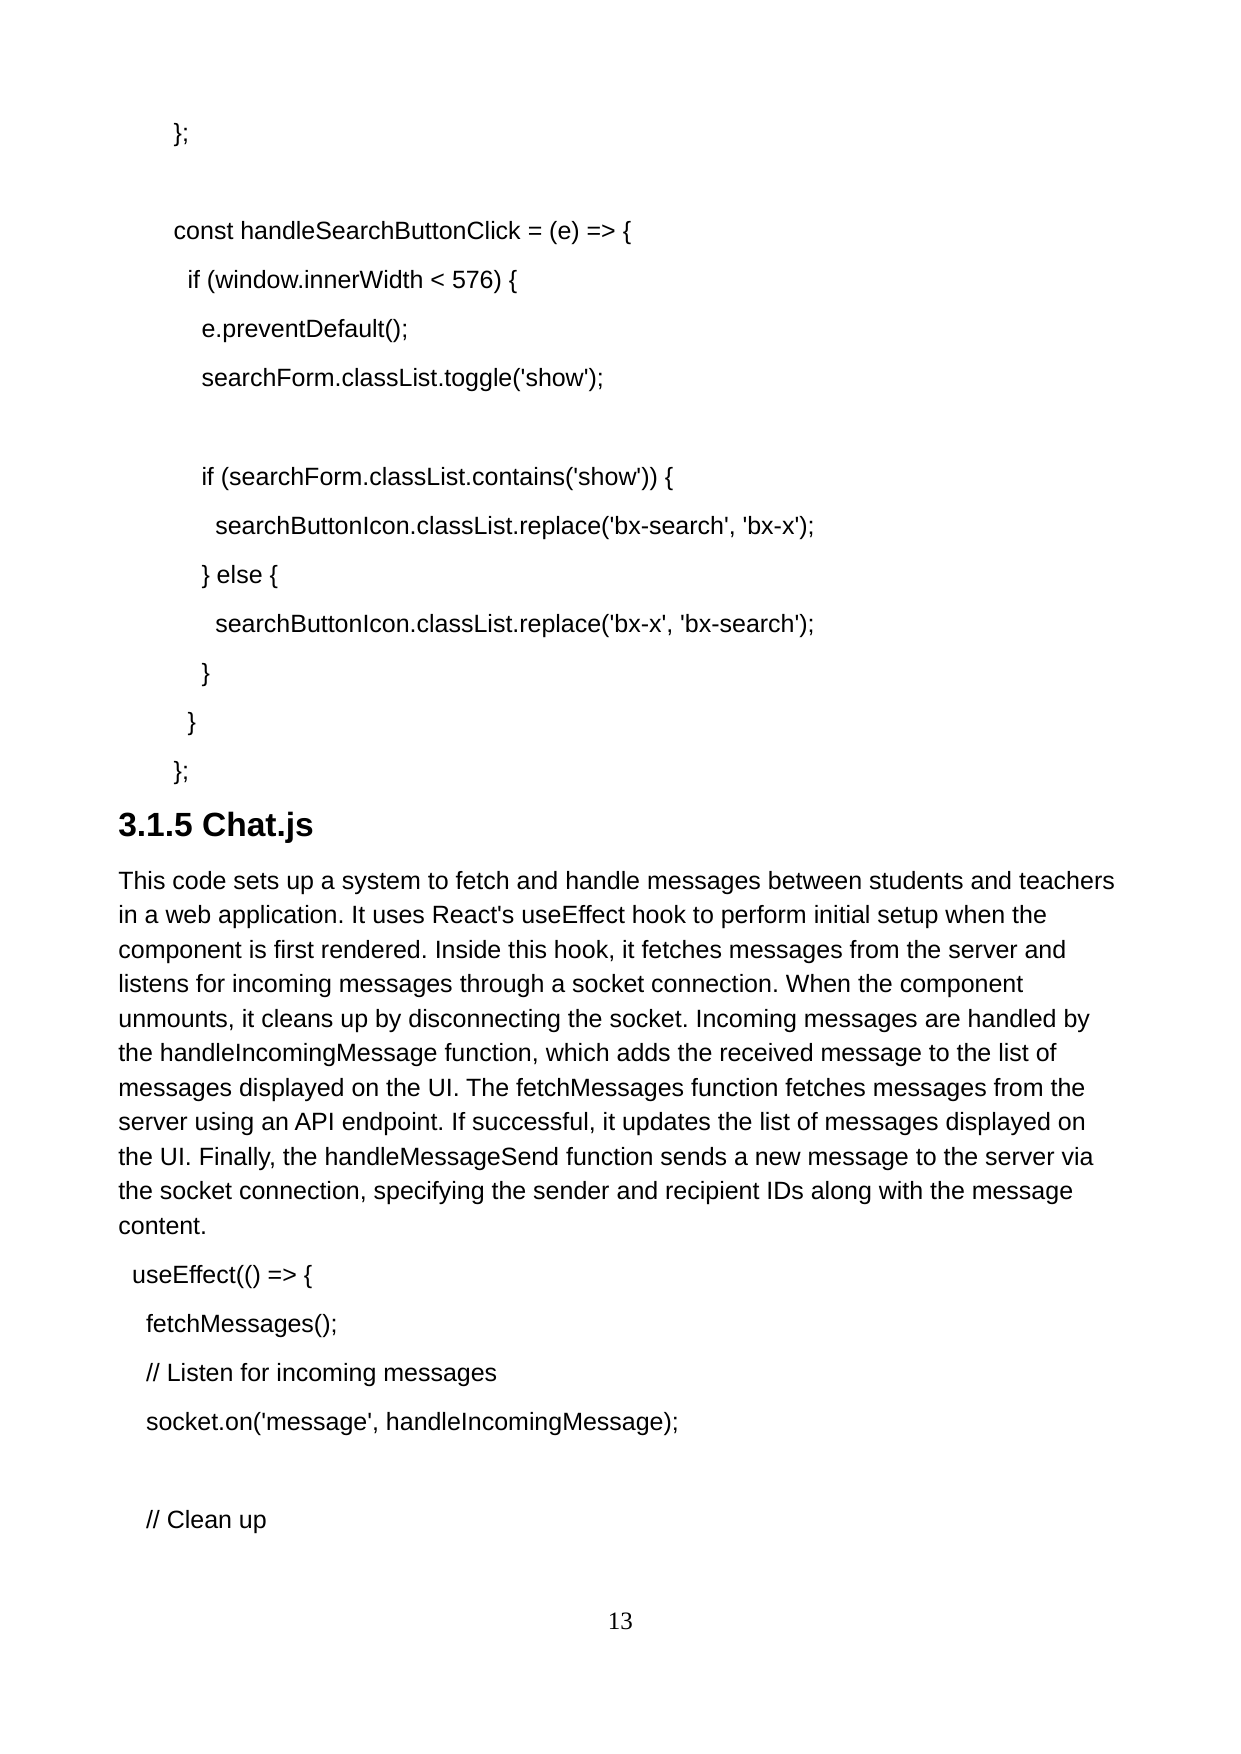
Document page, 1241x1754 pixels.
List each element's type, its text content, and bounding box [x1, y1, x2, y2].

text if (searchForm.classList.contains('show')) { [118, 462, 1122, 490]
text socket.on('message', handleIncomingMessage); [118, 1407, 1122, 1436]
text // Clean up [118, 1505, 1122, 1534]
text // Listen for incoming messages [118, 1358, 1122, 1387]
text searchButtonIcon.classList.replace('bx-search', 'bx-x'); [118, 511, 1122, 539]
text const handleSearchButtonClick = (e) => { [118, 216, 1122, 245]
text searchButtonIcon.classList.replace('bx-x', 'bx-search'); [118, 609, 1122, 637]
text useEffect(() => { [118, 1260, 1122, 1288]
text if (window.innerWidth < 576) { [118, 265, 1122, 294]
text } [118, 707, 1122, 736]
text searchForm.classList.toggle('show'); [118, 363, 1122, 392]
text This code sets up a system to fetch and handle messages between students and teachers in a web application. It uses React's useEffect hook to perform initial setup when the component is first rendered. Inside this hook, it fetches messages from the server and listens for incoming messages through a socket connection. When the component unmounts, it cleans up by disconnecting the socket. Incoming messages are handled by the handleIncomingMessage function, which adds the received message to the list of messages displayed on the UI. The fetchMessages function fetches messages from the server using an API endpoint. If successful, it updates the list of messages displayed on the UI. Finally, the handleMessageSend function sends a new message to the server via the socket connection, specifying the sender and recipient IDs along with the message content. [118, 866, 1122, 1239]
text }; [118, 756, 1122, 785]
text fetchMessages(); [118, 1309, 1122, 1338]
text } [118, 658, 1122, 687]
text } else { [118, 560, 1122, 588]
text }; [118, 118, 1122, 147]
text e.preventDefault(); [118, 314, 1122, 343]
text 3.1.5 Chat.js [118, 805, 1122, 844]
